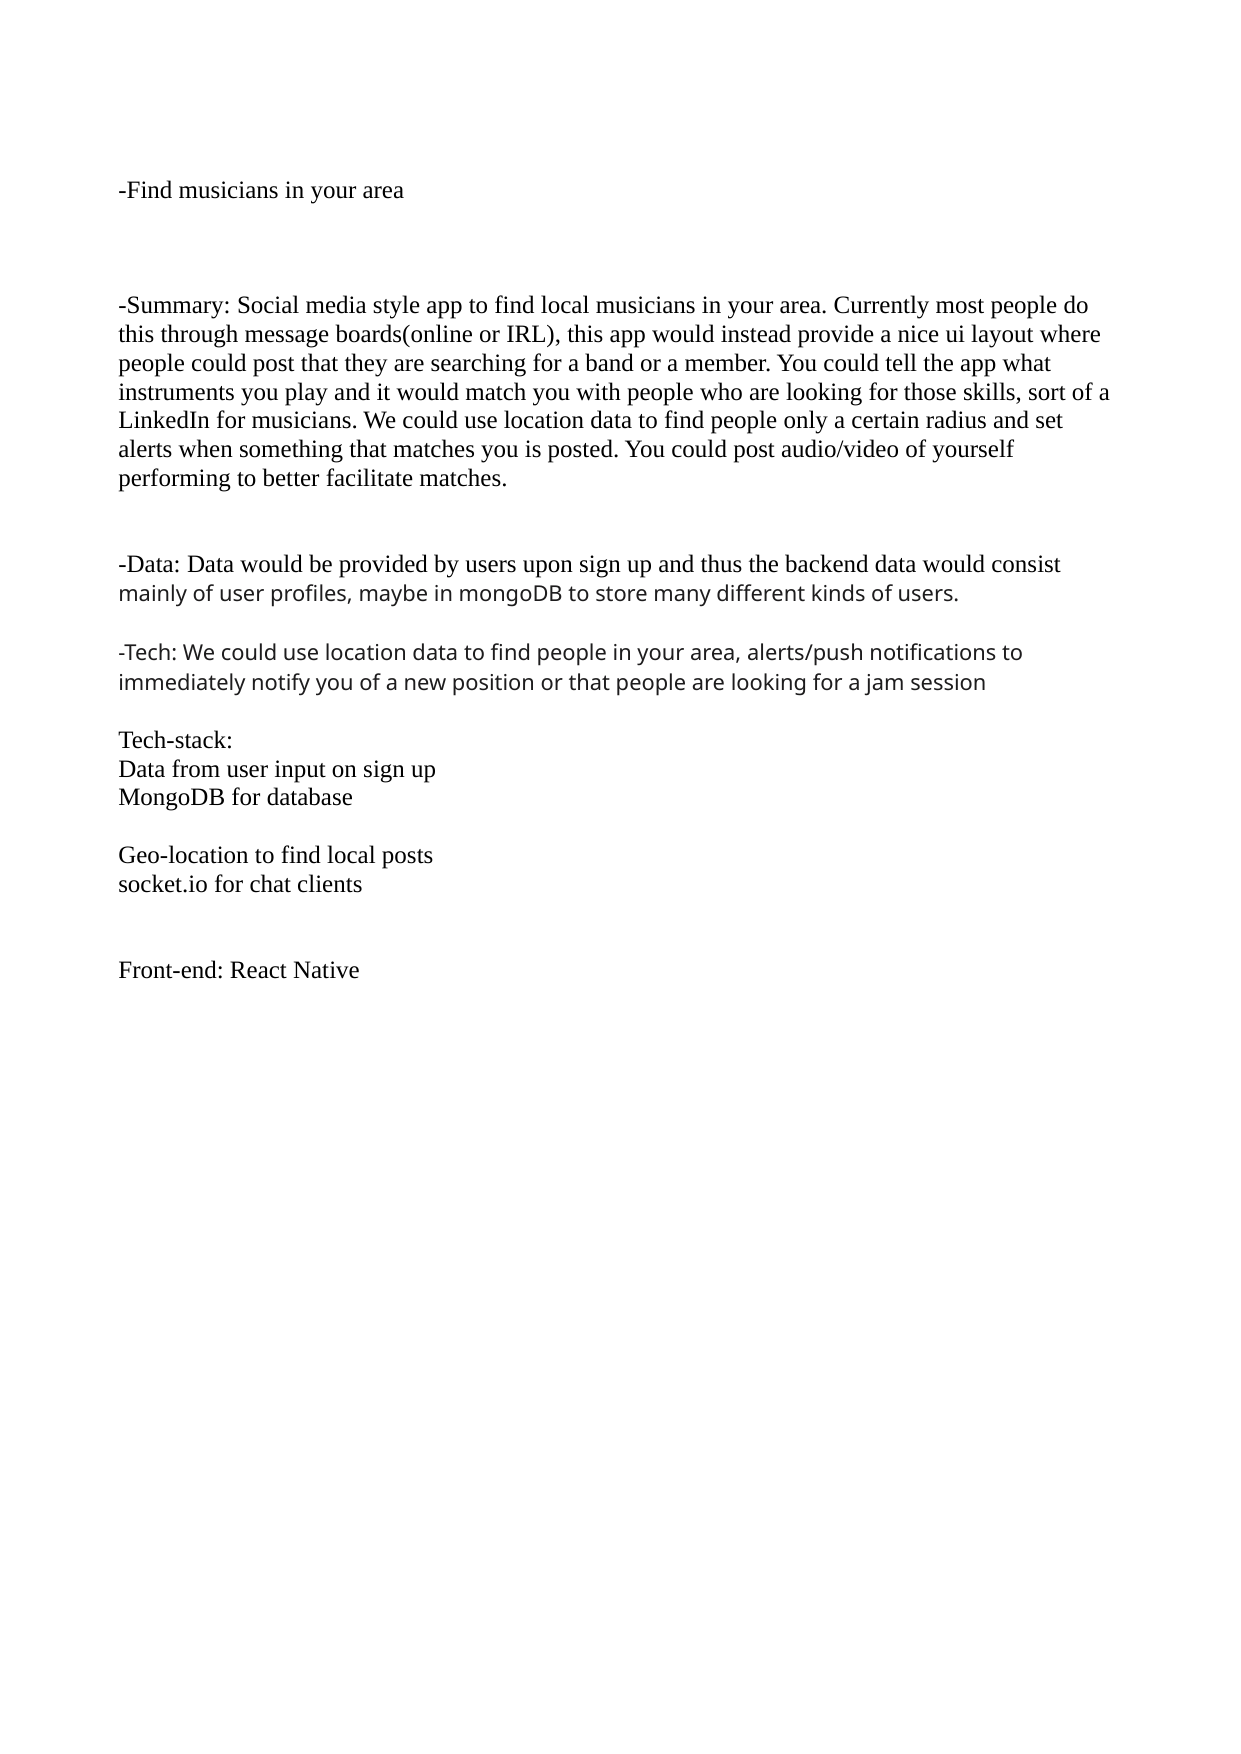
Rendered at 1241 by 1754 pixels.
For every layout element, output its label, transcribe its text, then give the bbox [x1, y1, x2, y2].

text Data from user input on sign up [118, 754, 1122, 782]
text Geo-location to find local posts [118, 840, 1122, 869]
text MongoDB for database [118, 782, 1122, 811]
text socket.io for chat clients [118, 869, 1122, 897]
text -Tech: We could use location data to find people in your area, alerts/push notifications to immediately notify you of a new position or that people are looking for a jam session [118, 637, 1122, 696]
text Front-end: React Native [118, 955, 1122, 984]
text Tech-stack: [118, 696, 1122, 754]
text -Data: Data would be provided by users upon sign up and thus the backend data would consist mainly of user profiles, maybe in mongoDB to store many different kinds of users. [118, 549, 1122, 608]
text -Find musicians in your area [118, 176, 1122, 233]
text -Summary: Social media style app to find local musicians in your area. Currently most people do this through message boards(online or IRL), this app would instead provide a nice ui layout where people could post that they are searching for a band or a member. You could tell the app what instruments you play and it would match you with people who are looking for those skills, sort of a LinkedIn for musicians. We could use location data to find people only a certain radius and set alerts when something that matches you is posted. You could post audio/video of yourself performing to better facilitate matches. [118, 291, 1122, 521]
